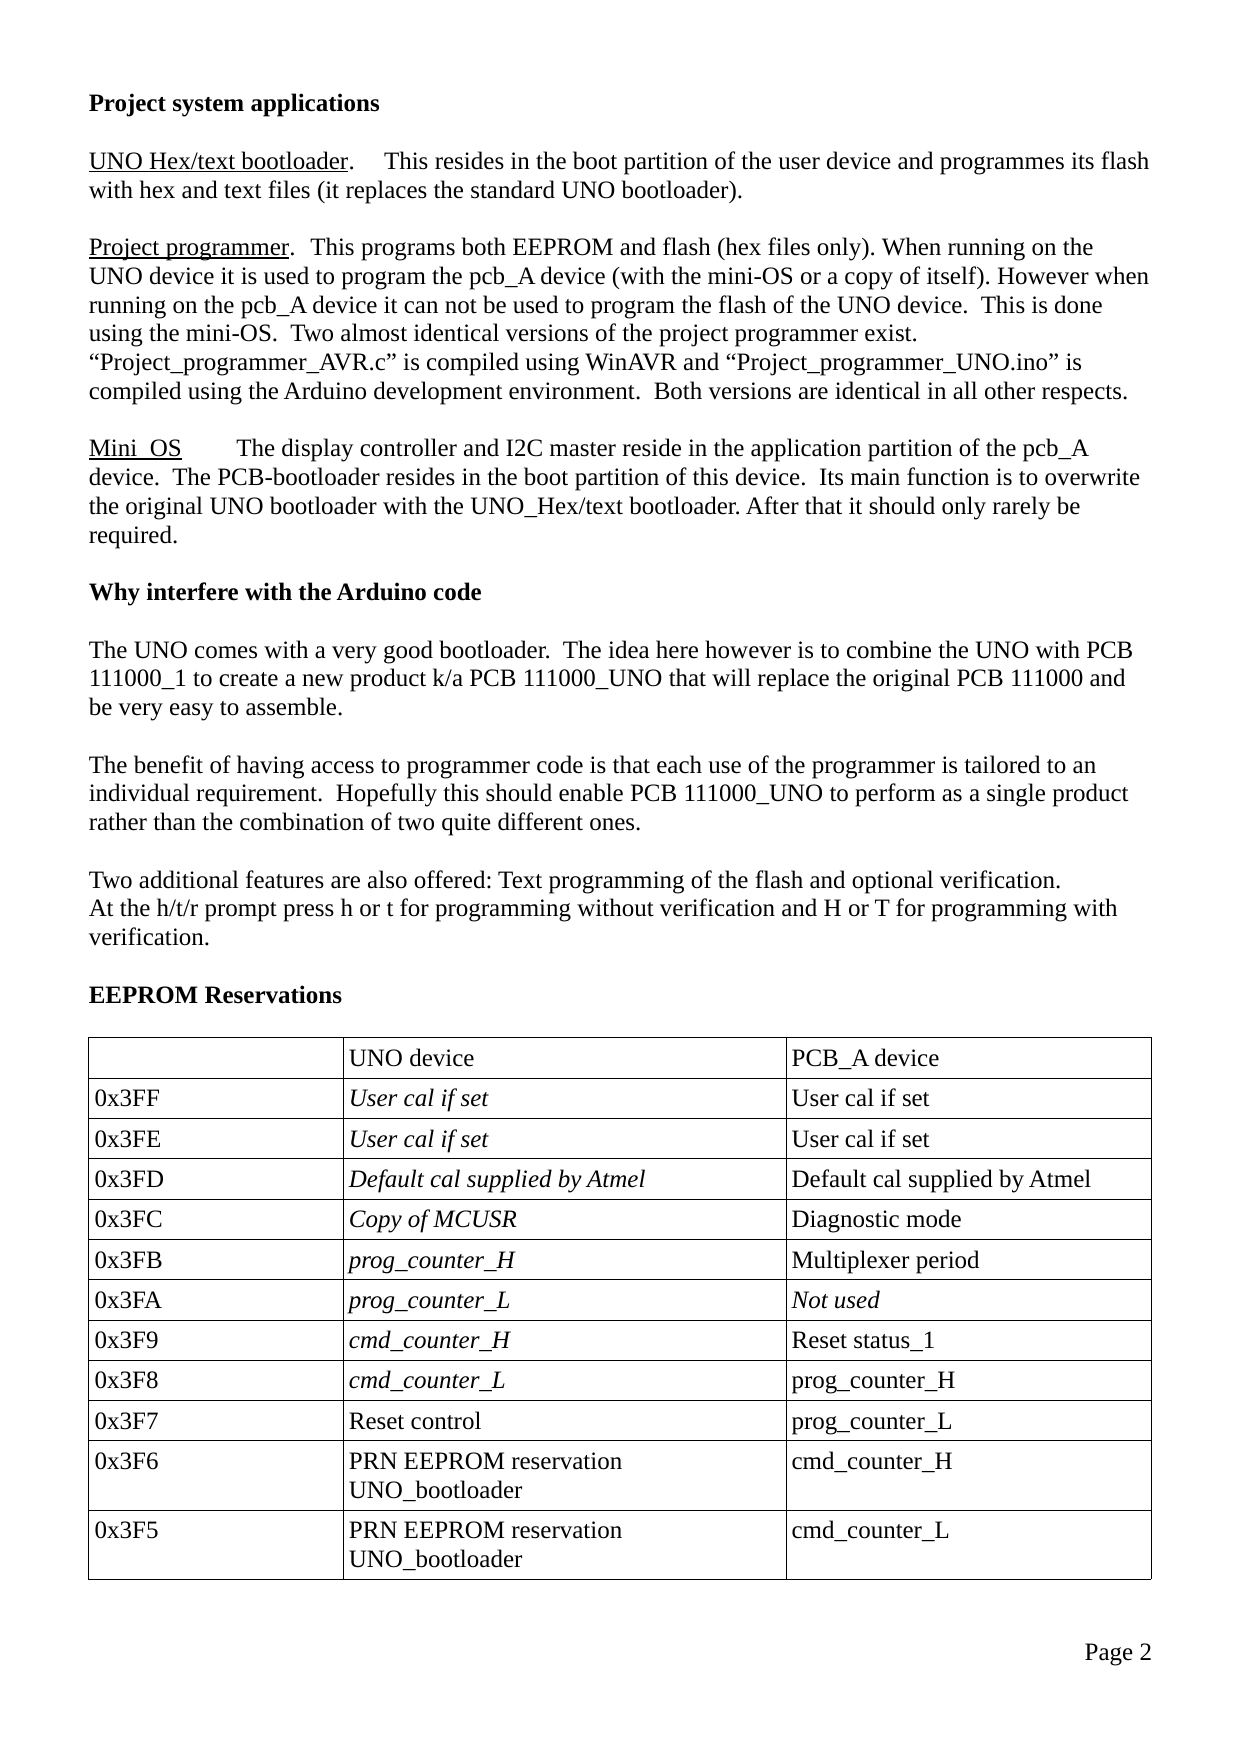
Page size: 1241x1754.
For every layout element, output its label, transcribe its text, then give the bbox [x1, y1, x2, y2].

table_cell prog_counter_H [344, 1240, 786, 1279]
text Mini_OS The display controller and I2C master reside in the application partition of the pcb_A device. The PCB-bootloader resides in the boot partition of this device. Its main function is to overwrite the original UNO bootloader with the UNO_Hex/text bootloader. After that it should only rarely be required. [88, 433, 1152, 548]
table_header PCB_A device [787, 1038, 1151, 1078]
table_cell 0x3FF [89, 1079, 343, 1118]
table_cell 0x3F9 [89, 1321, 343, 1360]
table_cell Default cal supplied by Atmel [787, 1159, 1151, 1198]
table_cell 0x3FC [89, 1200, 343, 1239]
table_cell Reset control [344, 1401, 786, 1440]
text UNO Hex/text bootloader. This resides in the boot partition of the user device and programmes its flash with hex and text files (it replaces the standard UNO bootloader). [88, 146, 1152, 203]
text Two additional features are also offered: Text programming of the flash and optional verification. [88, 865, 1152, 893]
table_cell cmd_counter_H [787, 1441, 1151, 1509]
table_cell 0x3FB [89, 1240, 343, 1279]
table_cell Default cal supplied by Atmel [344, 1159, 786, 1198]
table_cell 0x3F6 [89, 1441, 343, 1509]
table_cell User cal if set [344, 1079, 786, 1118]
table_cell 0x3FE [89, 1119, 343, 1158]
table_cell prog_counter_H [787, 1361, 1151, 1400]
table_cell 0x3FD [89, 1159, 343, 1198]
table_cell Reset status_1 [787, 1321, 1151, 1360]
text Project system applications [88, 88, 1152, 117]
table_cell prog_counter_L [344, 1280, 786, 1319]
table_cell 0x3F8 [89, 1361, 343, 1400]
table_cell Not used [787, 1280, 1151, 1319]
text EEPROM Reservations [88, 980, 1152, 1008]
table_header UNO device [344, 1038, 786, 1078]
table_cell Multiplexer period [787, 1240, 1151, 1279]
table_cell Diagnostic mode [787, 1200, 1151, 1239]
table_cell cmd_counter_H [344, 1321, 786, 1360]
text Project programmer. This programs both EEPROM and flash (hex files only). When running on the UNO device it is used to program the pcb_A device (with the mini-OS or a copy of itself). However when running on the pcb_A device it can not be used to program the flash of the UNO device. This is done using the mini-OS. Two almost identical versions of the project programmer exist. “Project_programmer_AVR.c” is compiled using WinAVR and “Project_programmer_UNO.ino” is compiled using the Arduino development environment. Both versions are identical in all other respects. [88, 232, 1152, 405]
table_cell 0x3F5 [89, 1511, 343, 1578]
table_cell cmd_counter_L [787, 1511, 1151, 1578]
table_cell User cal if set [787, 1079, 1151, 1118]
text The benefit of having access to programmer code is that each use of the programmer is tailored to an individual requirement. Hopefully this should enable PCB 111000_UNO to perform as a single product rather than the combination of two quite different ones. [88, 750, 1152, 836]
table_cell prog_counter_L [787, 1401, 1151, 1440]
text At the h/t/r prompt press h or t for programming without verification and H or T for programming with verification. [88, 893, 1152, 951]
table_header [89, 1038, 343, 1078]
table_cell 0x3F7 [89, 1401, 343, 1440]
table_cell 0x3FA [89, 1280, 343, 1319]
table_cell PRN EEPROM reservation UNO_bootloader [344, 1511, 786, 1578]
table_cell cmd_counter_L [344, 1361, 786, 1400]
text Why interfere with the Arduino code [88, 577, 1152, 606]
table_cell User cal if set [787, 1119, 1151, 1158]
text The UNO comes with a very good bootloader. The idea here however is to combine the UNO with PCB 111000_1 to create a new product k/a PCB 111000_UNO that will replace the original PCB 111000 and be very easy to assemble. [88, 635, 1152, 721]
table_cell PRN EEPROM reservation UNO_bootloader [344, 1441, 786, 1509]
table_cell User cal if set [344, 1119, 786, 1158]
table_cell Copy of MCUSR [344, 1200, 786, 1239]
